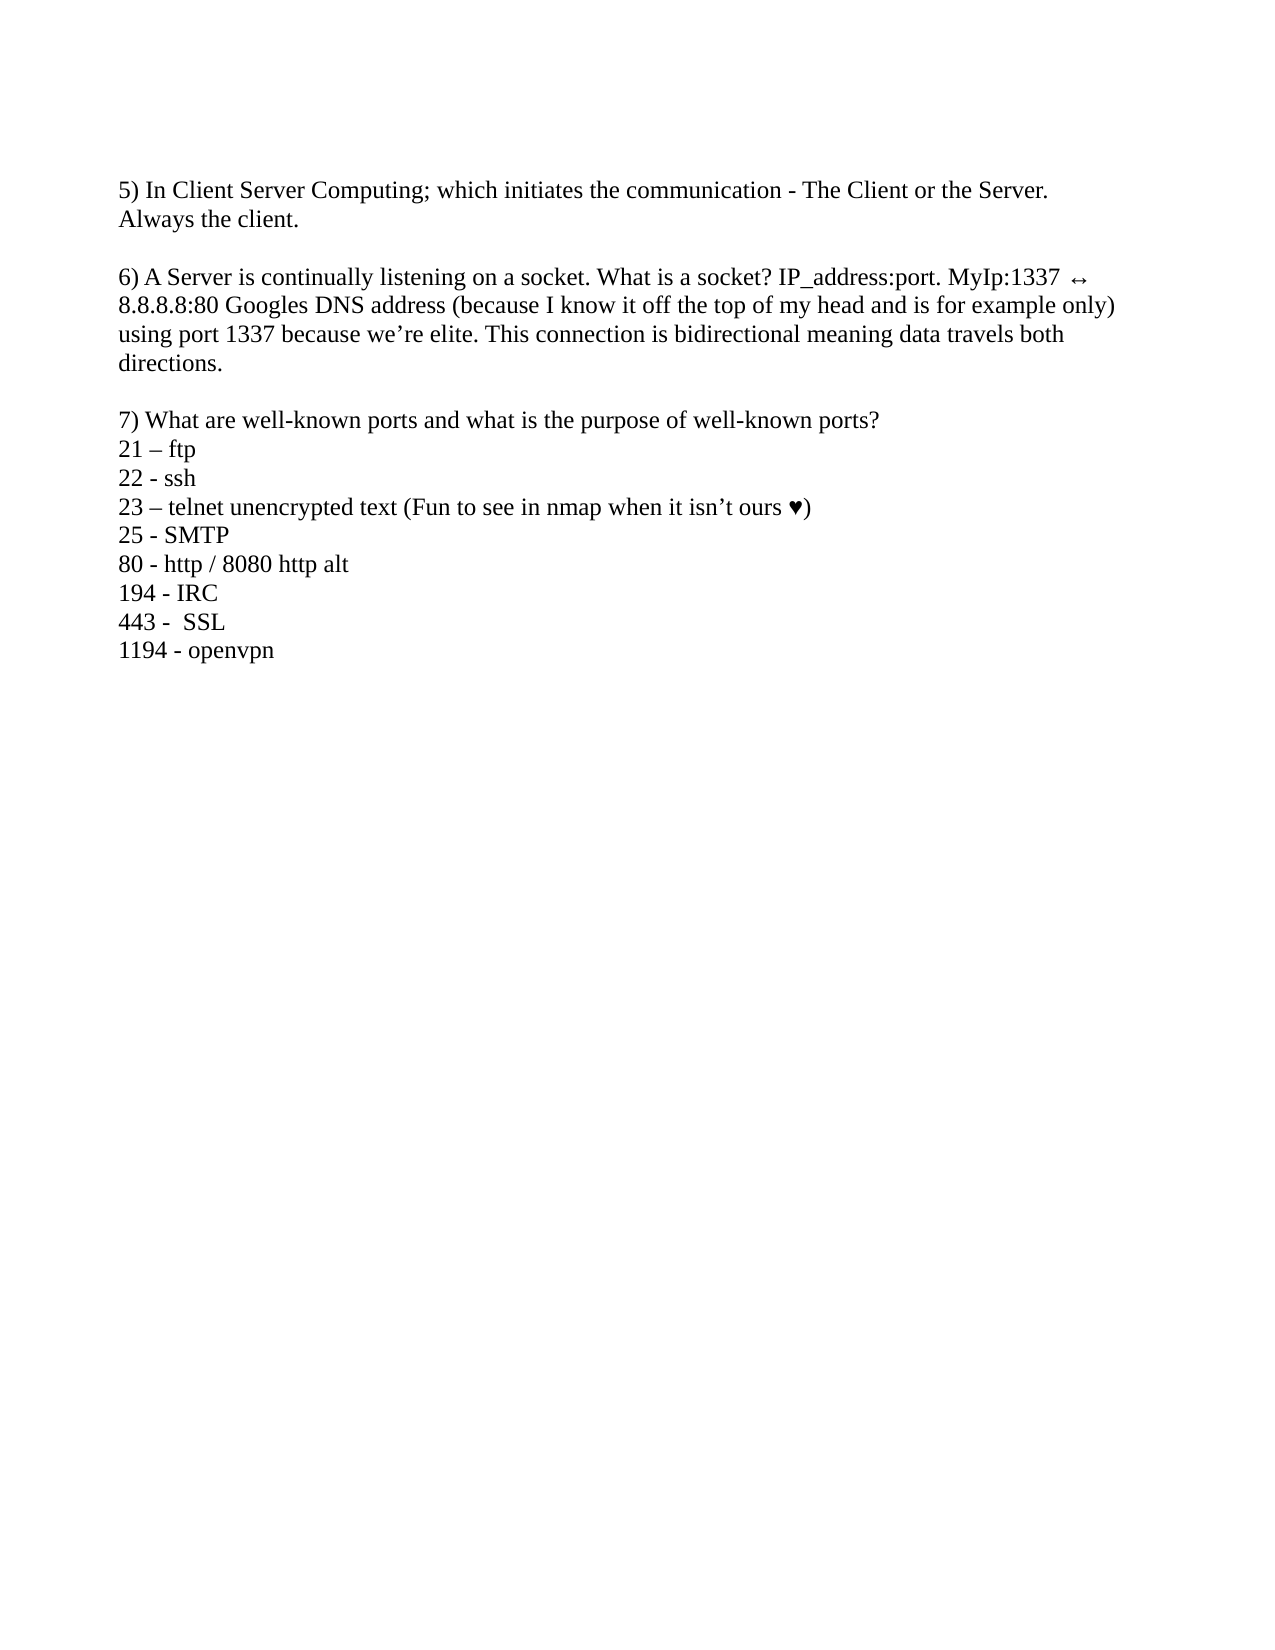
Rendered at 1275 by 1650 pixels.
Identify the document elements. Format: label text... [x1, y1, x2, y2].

text 194 - IRC [118, 578, 1157, 607]
text 21 – ftp [118, 434, 1157, 463]
text 23 – telnet unencrypted text (Fun to see in nmap when it isn’t ours ♥) [118, 492, 1157, 521]
text 6) A Server is continually listening on a socket. What is a socket? IP_address:port. MyIp:1337 ↔ 8.8.8.8:80 Googles DNS address (because I know it off the top of my head and is for example only) using port 1337 because we’re elite. This connection is bidirectional meaning data travels both directions. [118, 262, 1157, 377]
text 80 - http / 8080 http alt [118, 549, 1157, 578]
text 1194 - openvpn [118, 636, 1157, 664]
text Always the client. [118, 204, 1157, 233]
text 22 - ssh [118, 463, 1157, 492]
text 25 - SMTP [118, 521, 1157, 549]
text 5) In Client Server Computing; which initiates the communication - The Client or the Server. [118, 176, 1157, 204]
text 443 - SSL [118, 607, 1157, 636]
text 7) What are well-known ports and what is the purpose of well-known ports? [118, 406, 1157, 434]
